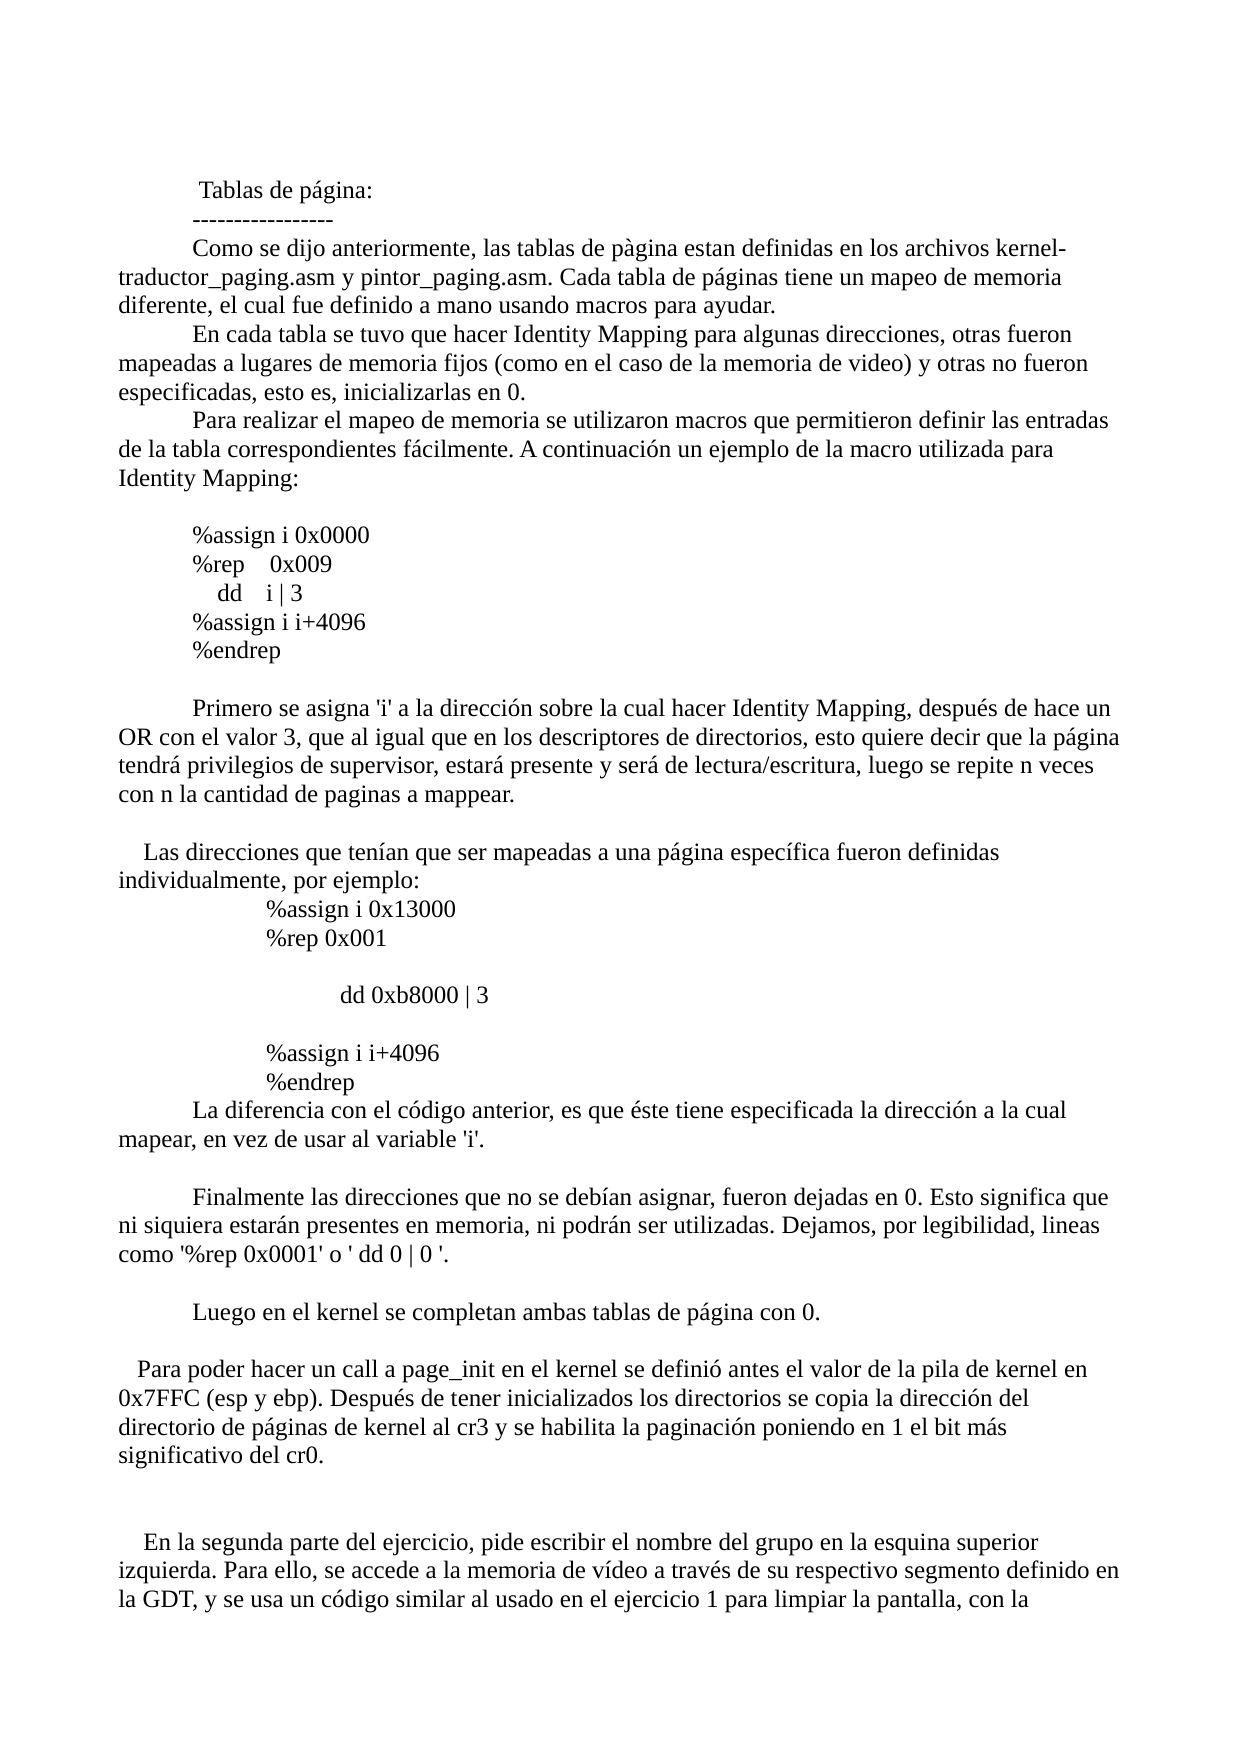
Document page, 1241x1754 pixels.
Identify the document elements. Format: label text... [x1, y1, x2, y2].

text Para poder hacer un call a page_init en el kernel se definió antes el valor de la pila de kernel en 0x7FFC (esp y ebp). Después de tener inicializados los directorios se copia la dirección del directorio de páginas de kernel al cr3 y se habilita la paginación poniendo en 1 el bit más significativo del cr0. [118, 1354, 1122, 1469]
text Como se dijo anteriormente, las tablas de pàgina estan definidas en los archivos kernel-traductor_paging.asm y pintor_paging.asm. Cada tabla de páginas tiene un mapeo de memoria diferente, el cual fue definido a mano usando macros para ayudar. [118, 233, 1122, 319]
text %rep 0x009 [118, 549, 1122, 578]
text %rep 0x001 [118, 923, 1122, 952]
text Las direcciones que tenían que ser mapeadas a una página específica fueron definidas individualmente, por ejemplo: [118, 837, 1122, 894]
text En cada tabla se tuvo que hacer Identity Mapping para algunas direcciones, otras fueron mapeadas a lugares de memoria fijos (como en el caso de la memoria de video) y otras no fueron especificadas, esto es, inicializarlas en 0. [118, 319, 1122, 406]
text ­Tablas de página: [118, 176, 1122, 204]
text ----------------- [118, 204, 1122, 233]
text dd 0xb8000 | 3 [118, 981, 1122, 1009]
text Primero se asigna 'i' a la dirección sobre la cual hacer Identity Mapping, después de hace un OR con el valor 3, que al igual que en los descriptores de directorios, esto quiere decir que la página tendrá privilegios de supervisor, estará presente y será de lectura/escritura, luego se repite n veces con n la cantidad de paginas a mappear. [118, 693, 1122, 808]
text %endrep [118, 1067, 1122, 1096]
text La diferencia con el código anterior, es que éste tiene especificada la dirección a la cual mapear, en vez de usar al variable 'i'. [118, 1096, 1122, 1153]
text Finalmente las direcciones que no se debían asignar, fueron dejadas en 0. Esto significa que ni siquiera estarán presentes en memoria, ni podrán ser utilizadas. Dejamos, por legibilidad, lineas como '%rep 0x0001' o ' dd 0 | 0 '. [118, 1182, 1122, 1268]
text %assign i 0x13000 [118, 894, 1122, 923]
text dd i | 3 [118, 578, 1122, 607]
text %assign i 0x0000 [118, 521, 1122, 549]
text En la segunda parte del ejercicio, pide escribir el nombre del grupo en la esquina superior izquierda. Para ello, se accede a la memoria de vídeo a través de su respectivo segmento definido en la GDT, y se usa un código similar al usado en el ejercicio 1 para limpiar la pantalla, con la [118, 1527, 1122, 1613]
text %assign i i+4096 [118, 607, 1122, 636]
text Para realizar el mapeo de memoria se utilizaron macros que permitieron definir las entradas de la tabla correspondientes fácilmente. A continuación un ejemplo de la macro utilizada para Identity Mapping: [118, 406, 1122, 492]
text %endrep [118, 636, 1122, 664]
text %assign i i+4096 [118, 1038, 1122, 1067]
text Luego en el kernel se completan ambas tablas de página con 0. [118, 1297, 1122, 1326]
